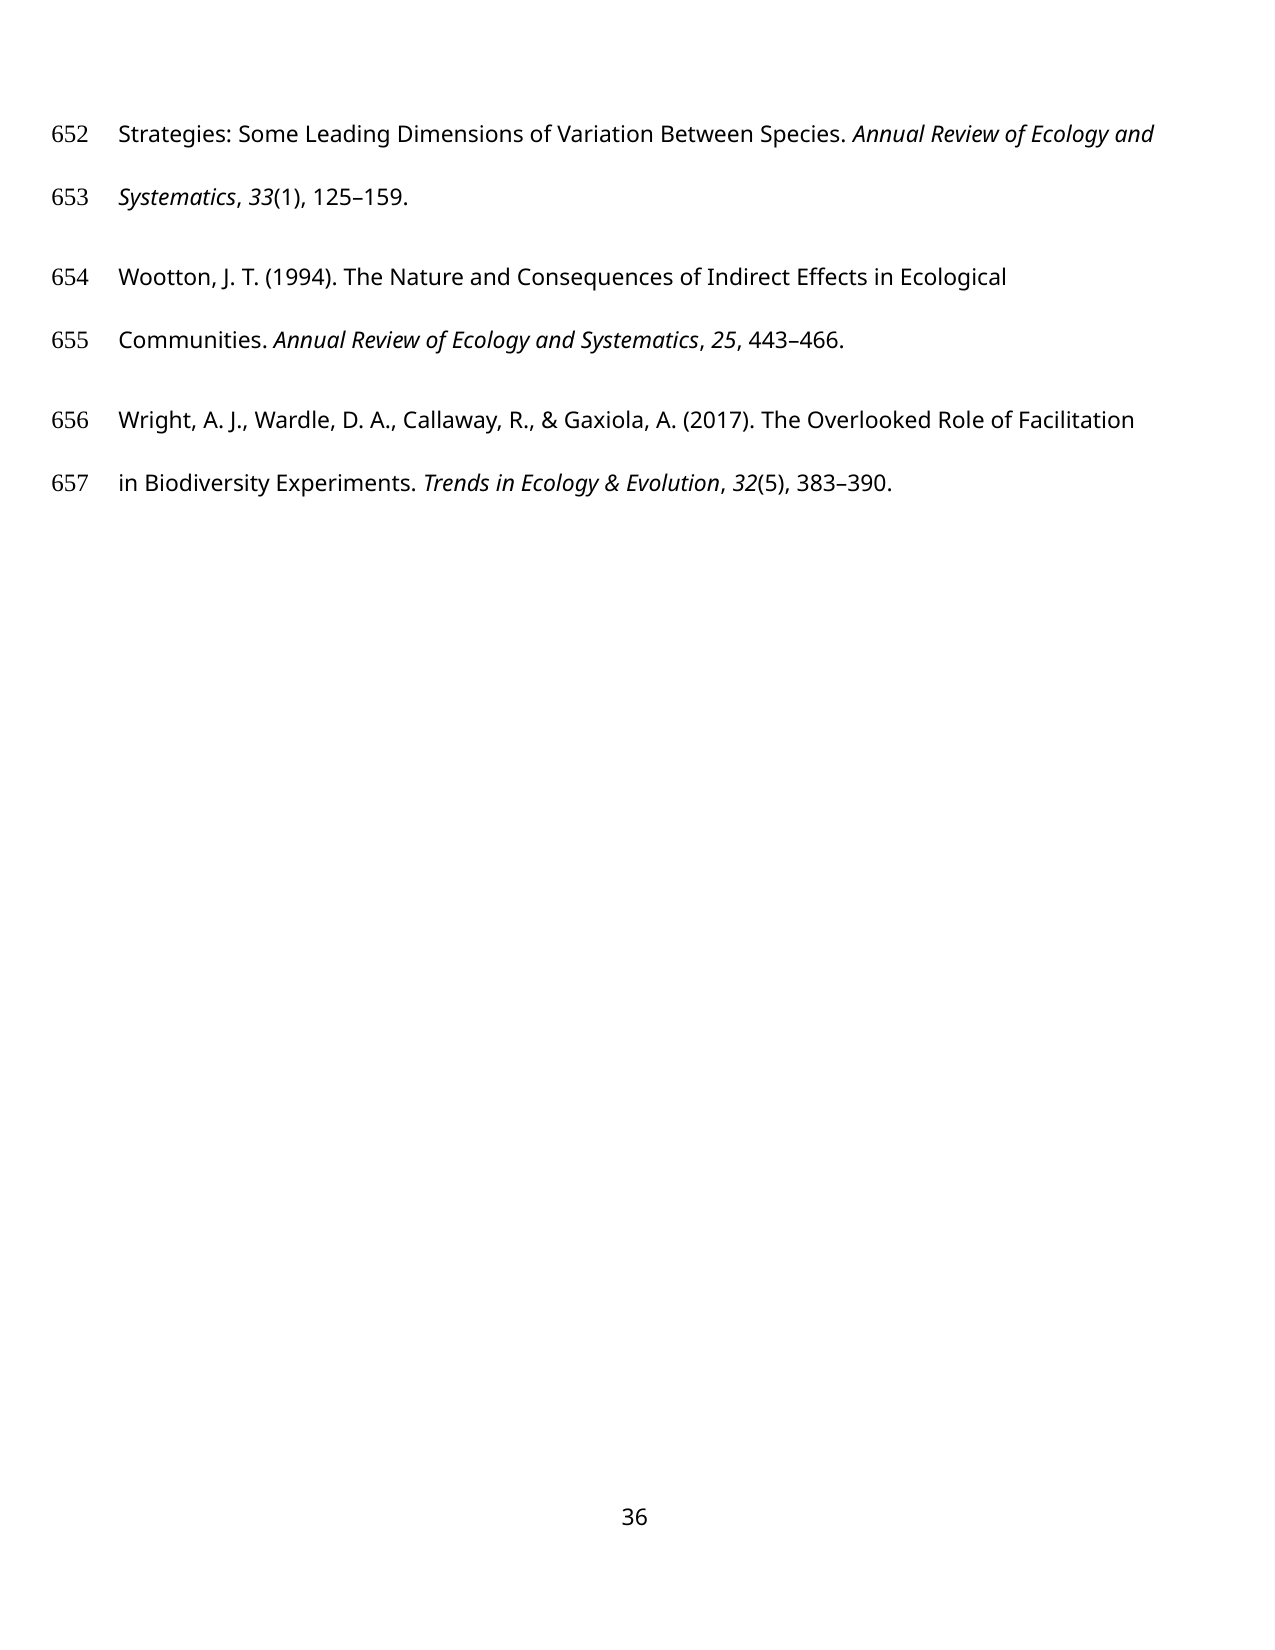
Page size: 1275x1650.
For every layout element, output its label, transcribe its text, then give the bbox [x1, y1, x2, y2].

text Wootton, J. T. (1994). The Nature and Consequences of Indirect Effects in Ecological Communities. Annual Review of Ecology and Systematics, 25, 443–466. [118, 261, 1157, 355]
text Wright, A. J., Wardle, D. A., Callaway, R., & Gaxiola, A. (2017). The Overlooked Role of Facilitation in Biodiversity Experiments. Trends in Ecology & Evolution, 32(5), 383–390. [118, 404, 1157, 498]
text Strategies: Some Leading Dimensions of Variation Between Species. Annual Review of Ecology and Systematics, 33(1), 125–159. [118, 118, 1157, 212]
